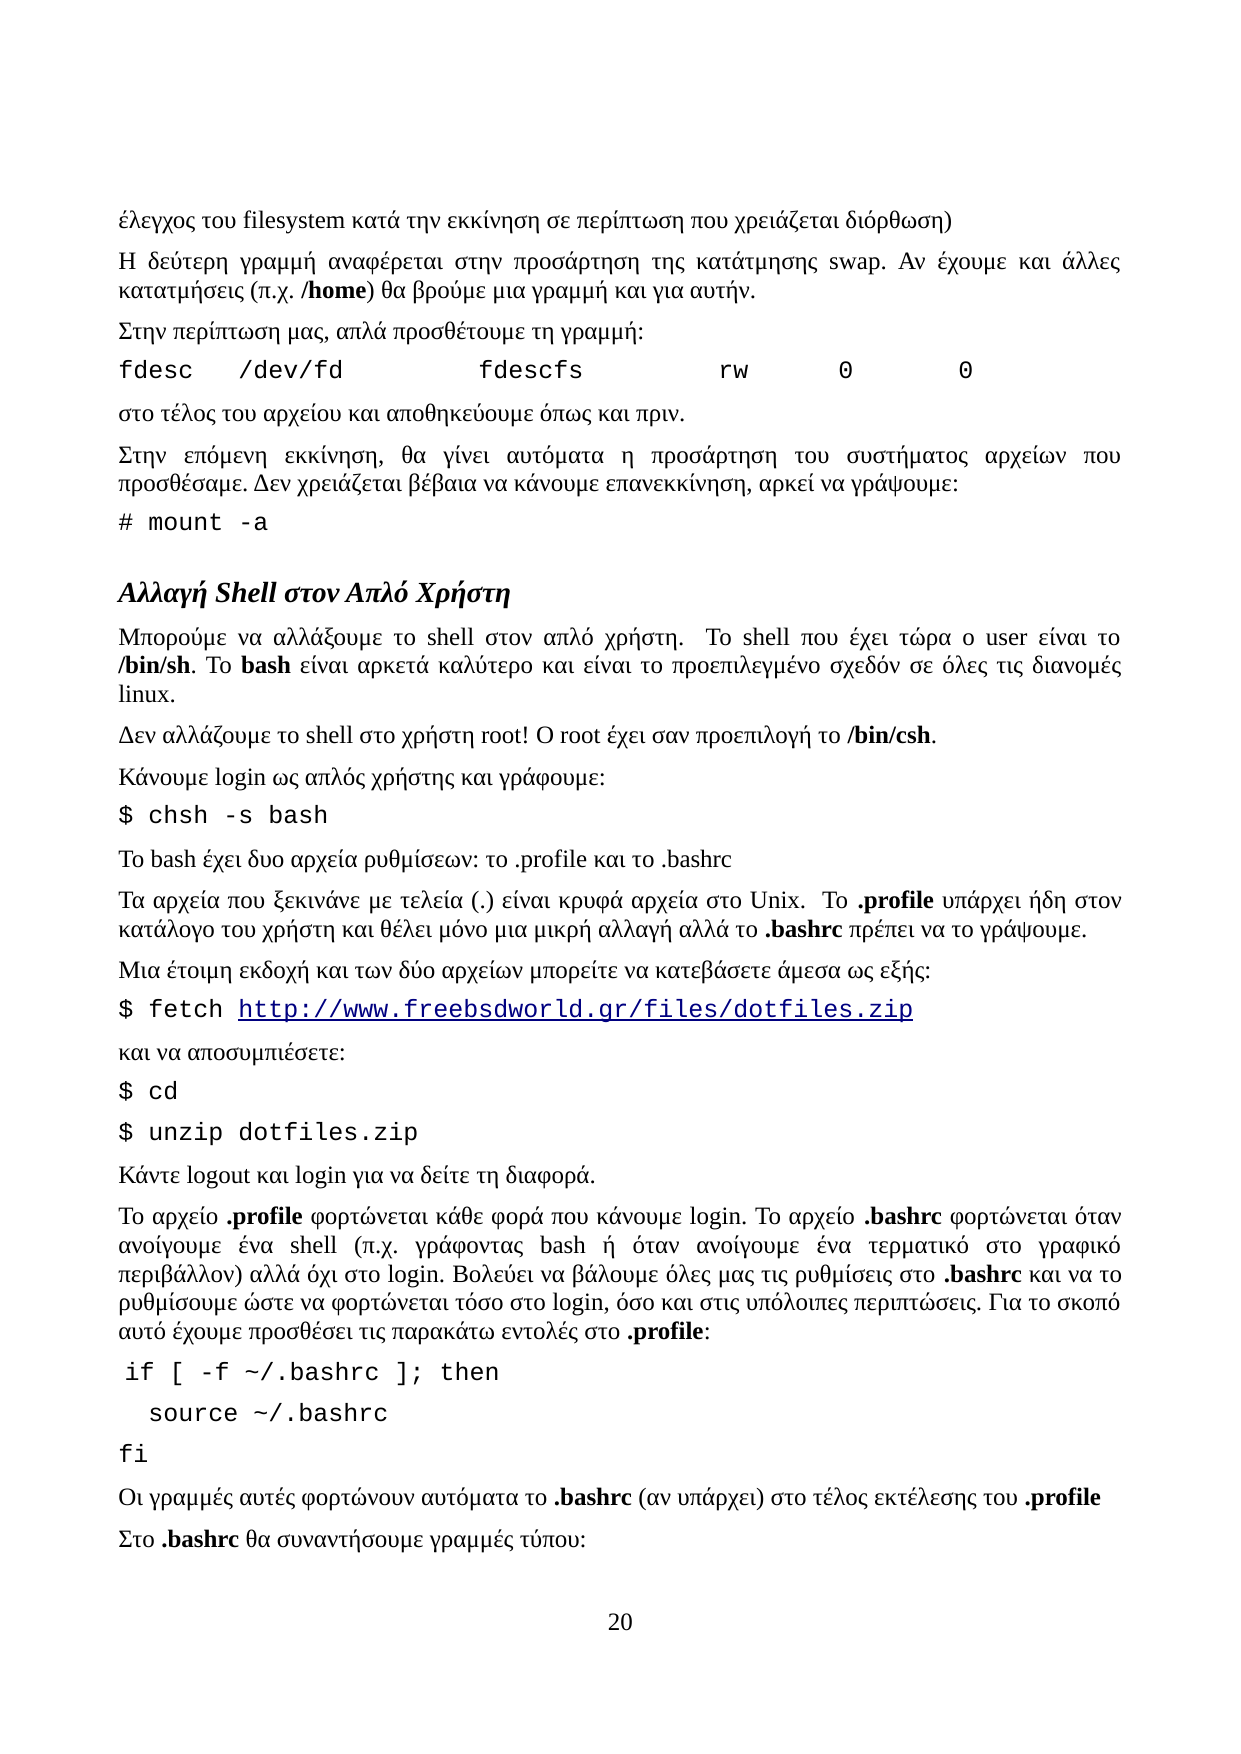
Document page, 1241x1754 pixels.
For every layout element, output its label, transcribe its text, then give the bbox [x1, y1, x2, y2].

text Στην περίπτωση μας, απλά προσθέτουμε τη γραμμή: [118, 316, 1122, 345]
text if [ -f ~/.bashrc ]; then [118, 1357, 1122, 1388]
text fi [118, 1442, 1122, 1470]
text στο τέλος του αρχείου και αποθηκεύουμε όπως και πριν. [118, 398, 1122, 427]
text Το αρχείο .profile φορτώνεται κάθε φορά που κάνουμε login. Το αρχείο .bashrc φορτώνεται όταν ανοίγουμε ένα shell (π.χ. γράφοντας bash ή όταν ανοίγουμε ένα τερματικό στο γραφικό περιβάλλον) αλλά όχι στο login. Βολεύει να βάλουμε όλες μας τις ρυθμίσεις στο .bashrc και να το ρυθμίσουμε ώστε να φορτώνεται τόσο στο login, όσο και στις υπόλοιπες περιπτώσεις. Για το σκοπό αυτό έχουμε προσθέσει τις παρακάτω εντολές στο .profile: [118, 1201, 1122, 1345]
text Κάντε logout και login για να δείτε τη διαφορά. [118, 1160, 1122, 1189]
text $ unzip dotfiles.zip [118, 1119, 1122, 1147]
text Οι γραμμές αυτές φορτώνουν αυτόματα το .bashrc (αν υπάρχει) στο τέλος εκτέλεσης του .profile [118, 1482, 1122, 1511]
text $ chsh -s bash [118, 803, 1122, 831]
text fdesc /dev/fd fdescfs rw 0 0 [118, 358, 1122, 386]
subtitle Αλλαγή Shell στον Απλό Χρήστη [118, 576, 1122, 609]
text έλεγχος του filesystem κατά την εκκίνηση σε περίπτωση που χρειάζεται διόρθωση) [118, 205, 1122, 234]
text # mount -a [118, 510, 1122, 538]
text και να αποσυμπιέσετε: [118, 1037, 1122, 1066]
text Μια έτοιμη εκδοχή και των δύο αρχείων μπορείτε να κατεβάσετε άμεσα ως εξής: [118, 955, 1122, 984]
text $ fetch http://www.freebsdworld.gr/files/dotfiles.zip [118, 996, 1122, 1024]
text Τα αρχεία που ξεκινάνε με τελεία (.) είναι κρυφά αρχεία στο Unix. Το .profile υπάρχει ήδη στον κατάλογο του χρήστη και θέλει μόνο μια μικρή αλλαγή αλλά το .bashrc πρέπει να το γράψουμε. [118, 885, 1122, 942]
text Στην επόμενη εκκίνηση, θα γίνει αυτόματα η προσάρτηση του συστήματος αρχείων που προσθέσαμε. Δεν χρειάζεται βέβαια να κάνουμε επανεκκίνηση, αρκεί να γράψουμε: [118, 440, 1122, 497]
text $ cd [118, 1078, 1122, 1107]
text Κάνουμε login ως απλός χρήστης και γράφουμε: [118, 762, 1122, 790]
text Το bash έχει δυο αρχεία ρυθμίσεων: το .profile και το .bashrc [118, 844, 1122, 872]
text Δεν αλλάζουμε το shell στο χρήστη root! O root έχει σαν προεπιλογή το /bin/csh. [118, 720, 1122, 749]
text source ~/.bashrc [118, 1401, 1122, 1429]
text Μπορούμε να αλλάξουμε το shell στον απλό χρήστη. Το shell που έχει τώρα ο user είναι το /bin/sh. Το bash είναι αρκετά καλύτερο και είναι το προεπιλεγμένο σχεδόν σε όλες τις διανομές linux. [118, 622, 1122, 708]
text Στο .bashrc θα συναντήσουμε γραμμές τύπου: [118, 1524, 1122, 1552]
text Η δεύτερη γραμμή αναφέρεται στην προσάρτηση της κατάτμησης swap. Αν έχουμε και άλλες κατατμήσεις (π.χ. /home) θα βρούμε μια γραμμή και για αυτήν. [118, 246, 1122, 304]
